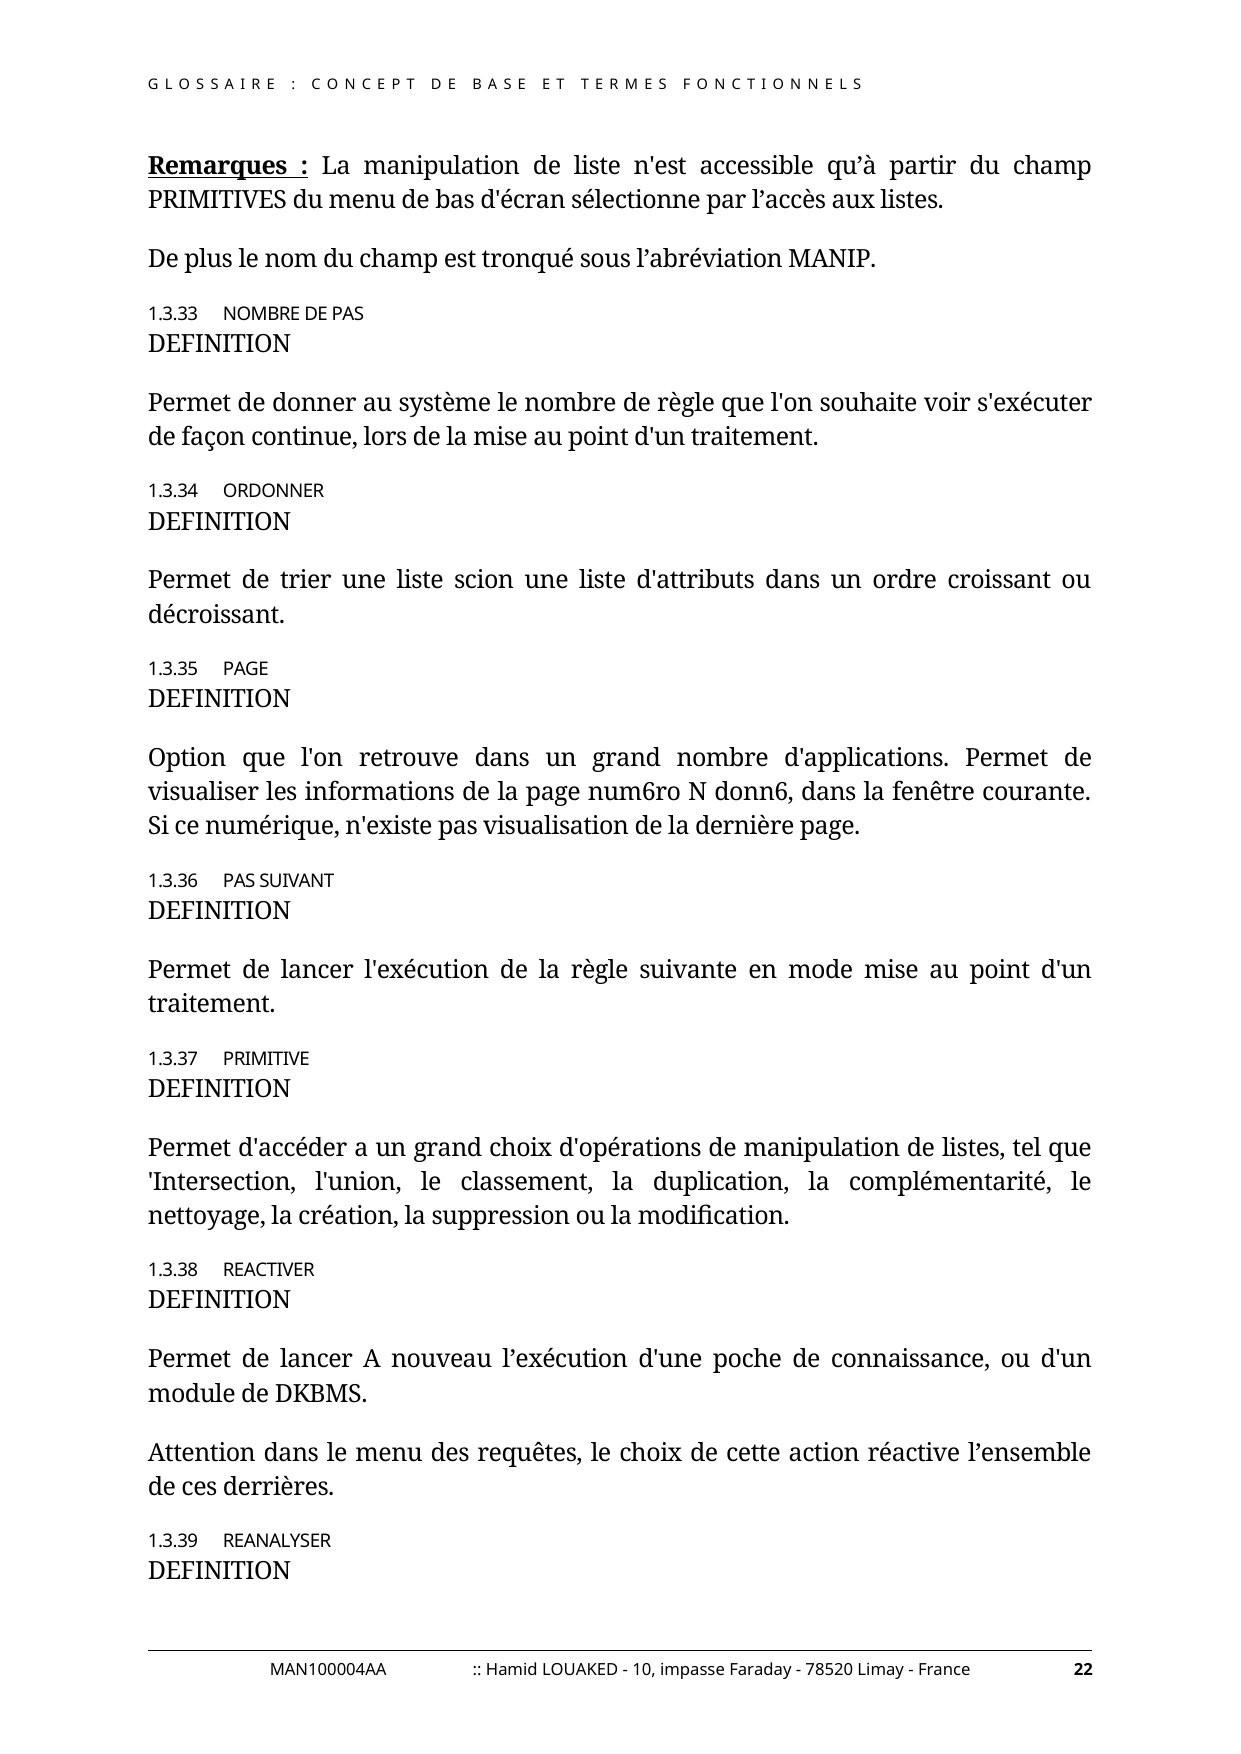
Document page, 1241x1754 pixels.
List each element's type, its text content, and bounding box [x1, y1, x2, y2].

text DEFINITION [148, 1282, 1092, 1316]
subtitle PAS SUIVANT [148, 867, 1092, 893]
text De plus le nom du champ est tronqué sous l’abréviation MANIP. [148, 241, 1092, 275]
text Permet d'accéder a un grand choix d'opérations de manipulation de listes, tel que 'Intersection, l'union, le classement, la duplication, la complémentarité, le nettoyage, la création, la suppression ou la modification. [148, 1129, 1092, 1232]
text DEFINITION [148, 1070, 1092, 1104]
text Option que l'on retrouve dans un grand nombre d'applications. Permet de visualiser les informations de la page num6ro N donn6, dans la fenêtre courante. Si ce numérique, n'existe pas visualisation de la dernière page. [148, 740, 1092, 842]
text Permet de lancer l'exécution de la règle suivante en mode mise au point d'un traitement. [148, 952, 1092, 1020]
text Permet de donner au système le nombre de règle que l'on souhaite voir s'exécuter de façon continue, lors de la mise au point d'un traitement. [148, 384, 1092, 453]
text Remarques : La manipulation de liste n'est accessible qu’à partir du champ PRIMITIVES du menu de bas d'écran sélectionne par l’accès aux listes. [148, 148, 1092, 216]
subtitle PRIMITIVE [148, 1045, 1092, 1070]
subtitle NOMBRE DE PAS [148, 300, 1092, 325]
text DEFINITION [148, 325, 1092, 359]
text DEFINITION [148, 681, 1092, 715]
text Permet de lancer A nouveau l’exécution d'une poche de connaissance, ou d'un module de DKBMS. [148, 1341, 1092, 1409]
subtitle PAGE [148, 655, 1092, 681]
subtitle REACTIVER [148, 1257, 1092, 1282]
text DEFINITION [148, 893, 1092, 927]
subtitle ORDONNER [148, 478, 1092, 503]
text DEFINITION [148, 503, 1092, 537]
text Permet de trier une liste scion une liste d'attributs dans un ordre croissant ou décroissant. [148, 562, 1092, 630]
subtitle REANALYSER [148, 1527, 1092, 1553]
text DEFINITION [148, 1553, 1092, 1587]
text Attention dans le menu des requêtes, le choix de cette action réactive l’ensemble de ces derrières. [148, 1434, 1092, 1502]
